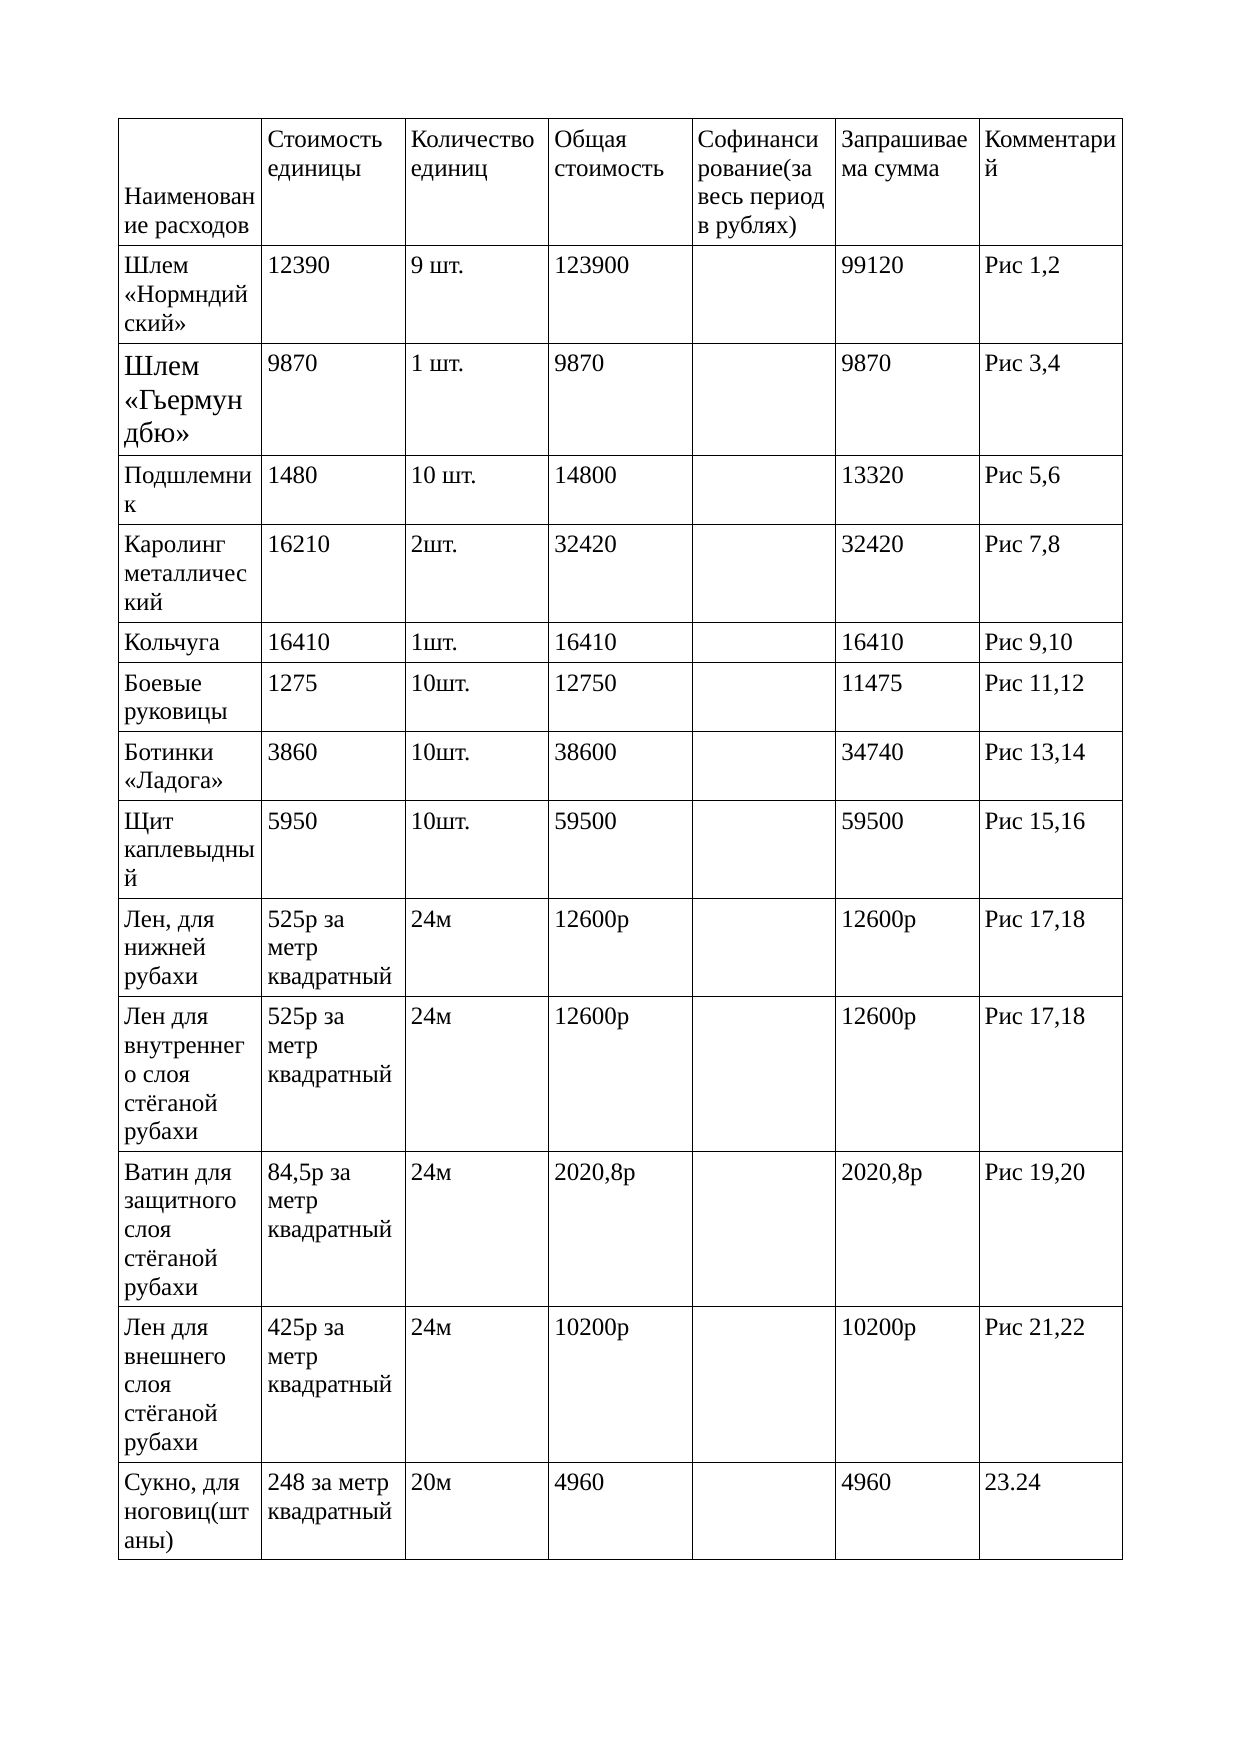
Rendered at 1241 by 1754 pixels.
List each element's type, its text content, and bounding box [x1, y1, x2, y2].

table_cell Лен для внешнего слоя стёганой рубахи [119, 1307, 261, 1462]
table_cell 59500 [549, 801, 692, 898]
table_cell 4960 [549, 1463, 692, 1559]
table_cell 1480 [262, 456, 405, 524]
table_cell 2020,8р [549, 1152, 692, 1306]
table_cell 20м [406, 1463, 548, 1559]
table_cell Рис 17,18 [980, 899, 1122, 996]
table_cell Каролинг металлический [119, 525, 261, 622]
table_cell 24м [406, 1152, 548, 1306]
table_cell [693, 1463, 835, 1559]
table_cell 16210 [262, 525, 405, 622]
table_cell Рис 21,22 [980, 1307, 1122, 1462]
table_cell Подшлемник [119, 456, 261, 524]
table_cell 14800 [549, 456, 692, 524]
table_cell 9 шт. [406, 246, 548, 342]
table_cell 12600р [549, 997, 692, 1151]
table_header Наименование расходов [119, 119, 261, 245]
table_cell Кольчуга [119, 623, 261, 662]
table_header Стоимость единицы [262, 119, 405, 245]
table_cell Рис 7,8 [980, 525, 1122, 622]
table_cell 1275 [262, 663, 405, 731]
table_cell Лен, для нижней рубахи [119, 899, 261, 996]
table_cell 9870 [262, 344, 405, 455]
table_cell 2020,8р [836, 1152, 979, 1306]
table_cell [693, 525, 835, 622]
table_cell Рис 3,4 [980, 344, 1122, 455]
table_cell Лен для внутреннего слоя стёганой рубахи [119, 997, 261, 1151]
table_cell 59500 [836, 801, 979, 898]
table_cell 3860 [262, 732, 405, 800]
table_header Комментарий [980, 119, 1122, 245]
table_header Общая стоимость [549, 119, 692, 245]
table_cell 24м [406, 997, 548, 1151]
table_cell 16410 [549, 623, 692, 662]
table_header Софинансирование(за весь период в рублях) [693, 119, 835, 245]
table_cell [693, 344, 835, 455]
table_cell Рис 19,20 [980, 1152, 1122, 1306]
table_cell 5950 [262, 801, 405, 898]
table_cell Рис 1,2 [980, 246, 1122, 342]
table_cell 32420 [549, 525, 692, 622]
table_cell 11475 [836, 663, 979, 731]
table_cell 99120 [836, 246, 979, 342]
table_cell [693, 456, 835, 524]
table_cell Шлем «Нормндийский» [119, 246, 261, 342]
table_header Запрашиваема сумма [836, 119, 979, 245]
table_cell [693, 663, 835, 731]
table_cell 10шт. [406, 732, 548, 800]
table_cell Рис 15,16 [980, 801, 1122, 898]
table_cell 34740 [836, 732, 979, 800]
table_cell 32420 [836, 525, 979, 622]
table_cell Рис 17,18 [980, 997, 1122, 1151]
table_cell 4960 [836, 1463, 979, 1559]
table_header Количество единиц [406, 119, 548, 245]
table_cell 123900 [549, 246, 692, 342]
table_cell 10шт. [406, 663, 548, 731]
table_cell Боевые руковицы [119, 663, 261, 731]
table_cell 9870 [836, 344, 979, 455]
table_cell Рис 5,6 [980, 456, 1122, 524]
table_cell [693, 246, 835, 342]
table_cell [693, 899, 835, 996]
table_cell 2шт. [406, 525, 548, 622]
table_cell 12600р [836, 997, 979, 1151]
table_cell [693, 732, 835, 800]
table_cell 13320 [836, 456, 979, 524]
table_cell 1шт. [406, 623, 548, 662]
table_cell 10200р [836, 1307, 979, 1462]
table_cell 425р за метр квадратный [262, 1307, 405, 1462]
table_cell 1 шт. [406, 344, 548, 455]
table_cell 12600р [836, 899, 979, 996]
table_cell 10 шт. [406, 456, 548, 524]
table_cell 16410 [836, 623, 979, 662]
table_cell Рис 11,12 [980, 663, 1122, 731]
table_cell Рис 13,14 [980, 732, 1122, 800]
table_cell Шлем «Гьермундбю» [119, 344, 261, 455]
table_cell 525р за метр квадратный [262, 997, 405, 1151]
table_cell 38600 [549, 732, 692, 800]
table_cell 10200р [549, 1307, 692, 1462]
table_cell [693, 1307, 835, 1462]
table_cell 12600р [549, 899, 692, 996]
table_cell [693, 801, 835, 898]
table_cell 12750 [549, 663, 692, 731]
table_cell [693, 997, 835, 1151]
table_cell 10шт. [406, 801, 548, 898]
table_cell Ботинки «Ладога» [119, 732, 261, 800]
table_cell 23,24 [980, 1463, 1122, 1559]
table_cell Щит каплевыдный [119, 801, 261, 898]
table_cell Сукно, для ноговиц(штаны) [119, 1463, 261, 1559]
table_cell 84,5р за метр квадратный [262, 1152, 405, 1306]
table_cell 9870 [549, 344, 692, 455]
table_cell 12390 [262, 246, 405, 342]
table_cell 248 за метр квадратный [262, 1463, 405, 1559]
table_cell Ватин для защитного слоя стёганой рубахи [119, 1152, 261, 1306]
table_cell 16410 [262, 623, 405, 662]
table_cell 24м [406, 899, 548, 996]
table_cell [693, 1152, 835, 1306]
table_cell 24м [406, 1307, 548, 1462]
table_cell 525р за метр квадратный [262, 899, 405, 996]
table_cell [693, 623, 835, 662]
table_cell Рис 9,10 [980, 623, 1122, 662]
